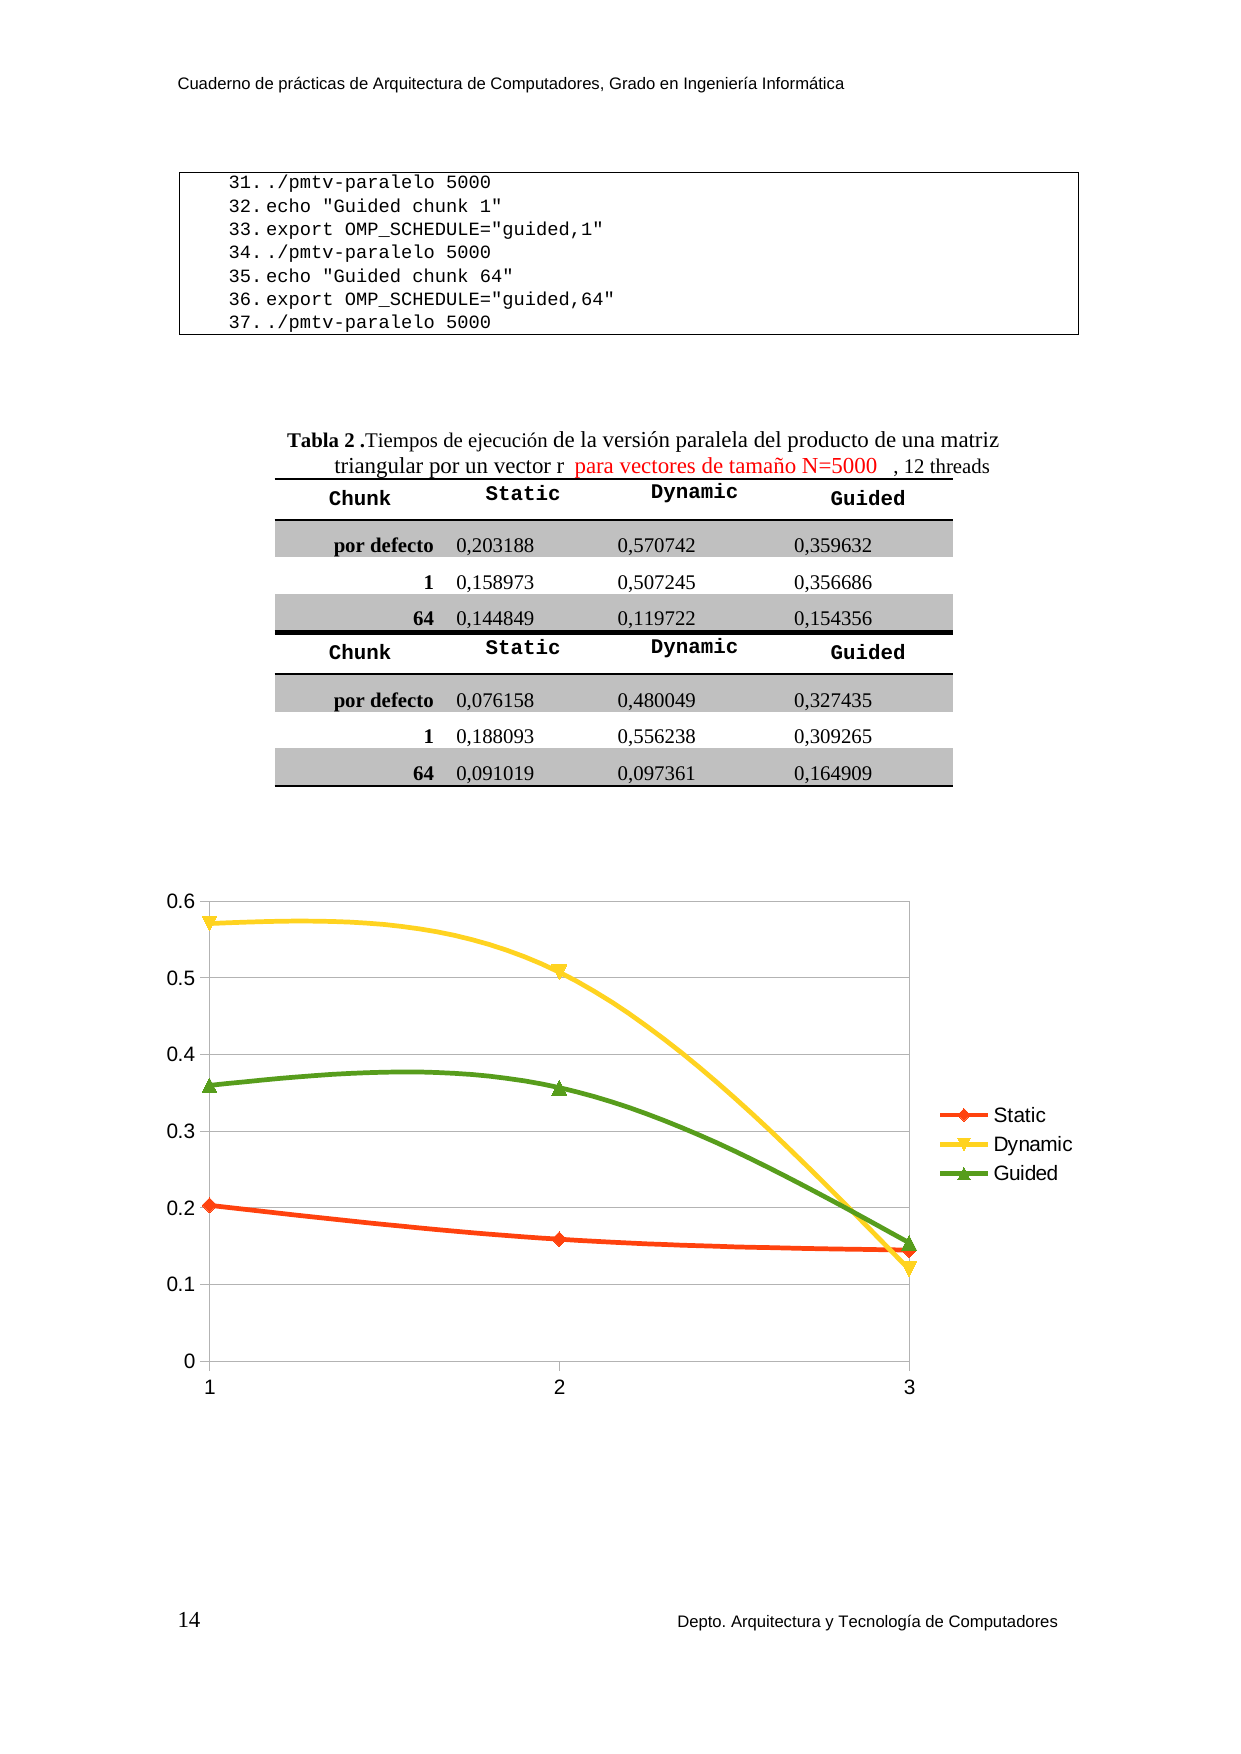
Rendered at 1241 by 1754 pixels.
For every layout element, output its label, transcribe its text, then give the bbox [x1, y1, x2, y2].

table_cell 0,158973 [445, 557, 606, 594]
table_header Guided [783, 635, 953, 673]
table_header Tiempos de ejecución de la versión paralela del producto de una matriz triangular por un vector r para vectores de tamaño N=5000 , 12 threads [177, 401, 1034, 478]
table_cell 0,359632 [783, 521, 953, 557]
table_header Dynamic [606, 480, 783, 519]
table_cell 0,076158 [445, 675, 606, 712]
table_cell por defecto [275, 675, 445, 712]
table_header Static [445, 480, 606, 519]
table_cell 0,119722 [606, 594, 783, 630]
table_cell 0,188093 [445, 712, 606, 748]
table_cell 0,203188 [445, 521, 606, 557]
table_header #!/bin/bash echo "Static por defecto" export OMP_SCHEDULE="static" ./pmtv-paralelo 5000 echo "Static chunk 1" export OMP_SCHEDULE="static,1" ./pmtv-paralelo 5000 echo "Static chunk 64" export OMP_SCHEDULE="static,64" ./pmtv-paralelo 5000 echo "Dynamic por defecto" export OMP_SCHEDULE="dynamic" ./pmtv-paralelo 5000 echo "Dynamic chunk 1" export OMP_SCHEDULE="dynamic,1" ./pmtv-paralelo 5000 echo "Dynamic chunk 64" export OMP_SCHEDULE="dynamic,64" ./pmtv-paralelo 5000 echo "Guided por defecto" export OMP_SCHEDULE="guided" ./pmtv-paralelo 5000 echo "Guided chunk 1" export OMP_SCHEDULE="guided,1" ./pmtv-paralelo 5000 echo "Guided chunk 64" export OMP_SCHEDULE="guided,64" ./pmtv-paralelo 5000 [180, 173, 1078, 334]
table_cell 0,164909 [783, 748, 953, 785]
table_header Dynamic [606, 635, 783, 673]
table_cell por defecto [275, 521, 445, 557]
table_cell 1 [275, 557, 445, 594]
table_header Guided [783, 480, 953, 519]
table_cell 0,480049 [606, 675, 783, 712]
table_cell 0,327435 [783, 675, 953, 712]
table_cell [953, 478, 1034, 633]
table_cell 0,144849 [445, 594, 606, 630]
table_cell 1 [275, 712, 445, 748]
table_header Chunk [275, 480, 445, 519]
table_cell [177, 478, 275, 633]
table_cell 0,154356 [783, 594, 953, 630]
table_cell 0,570742 [606, 521, 783, 557]
table_cell 0,356686 [783, 557, 953, 594]
table_cell 0,309265 [783, 712, 953, 748]
table_header [177, 633, 275, 787]
table_header [953, 633, 1034, 787]
table_cell 0,097361 [606, 748, 783, 785]
table_cell 0,556238 [606, 712, 783, 748]
table_header Static [445, 635, 606, 673]
table_cell 0,091019 [445, 748, 606, 785]
table_cell 0,507245 [606, 557, 783, 594]
table_cell 64 [275, 748, 445, 785]
table_cell 64 [275, 594, 445, 630]
table_header Chunk [275, 635, 445, 673]
